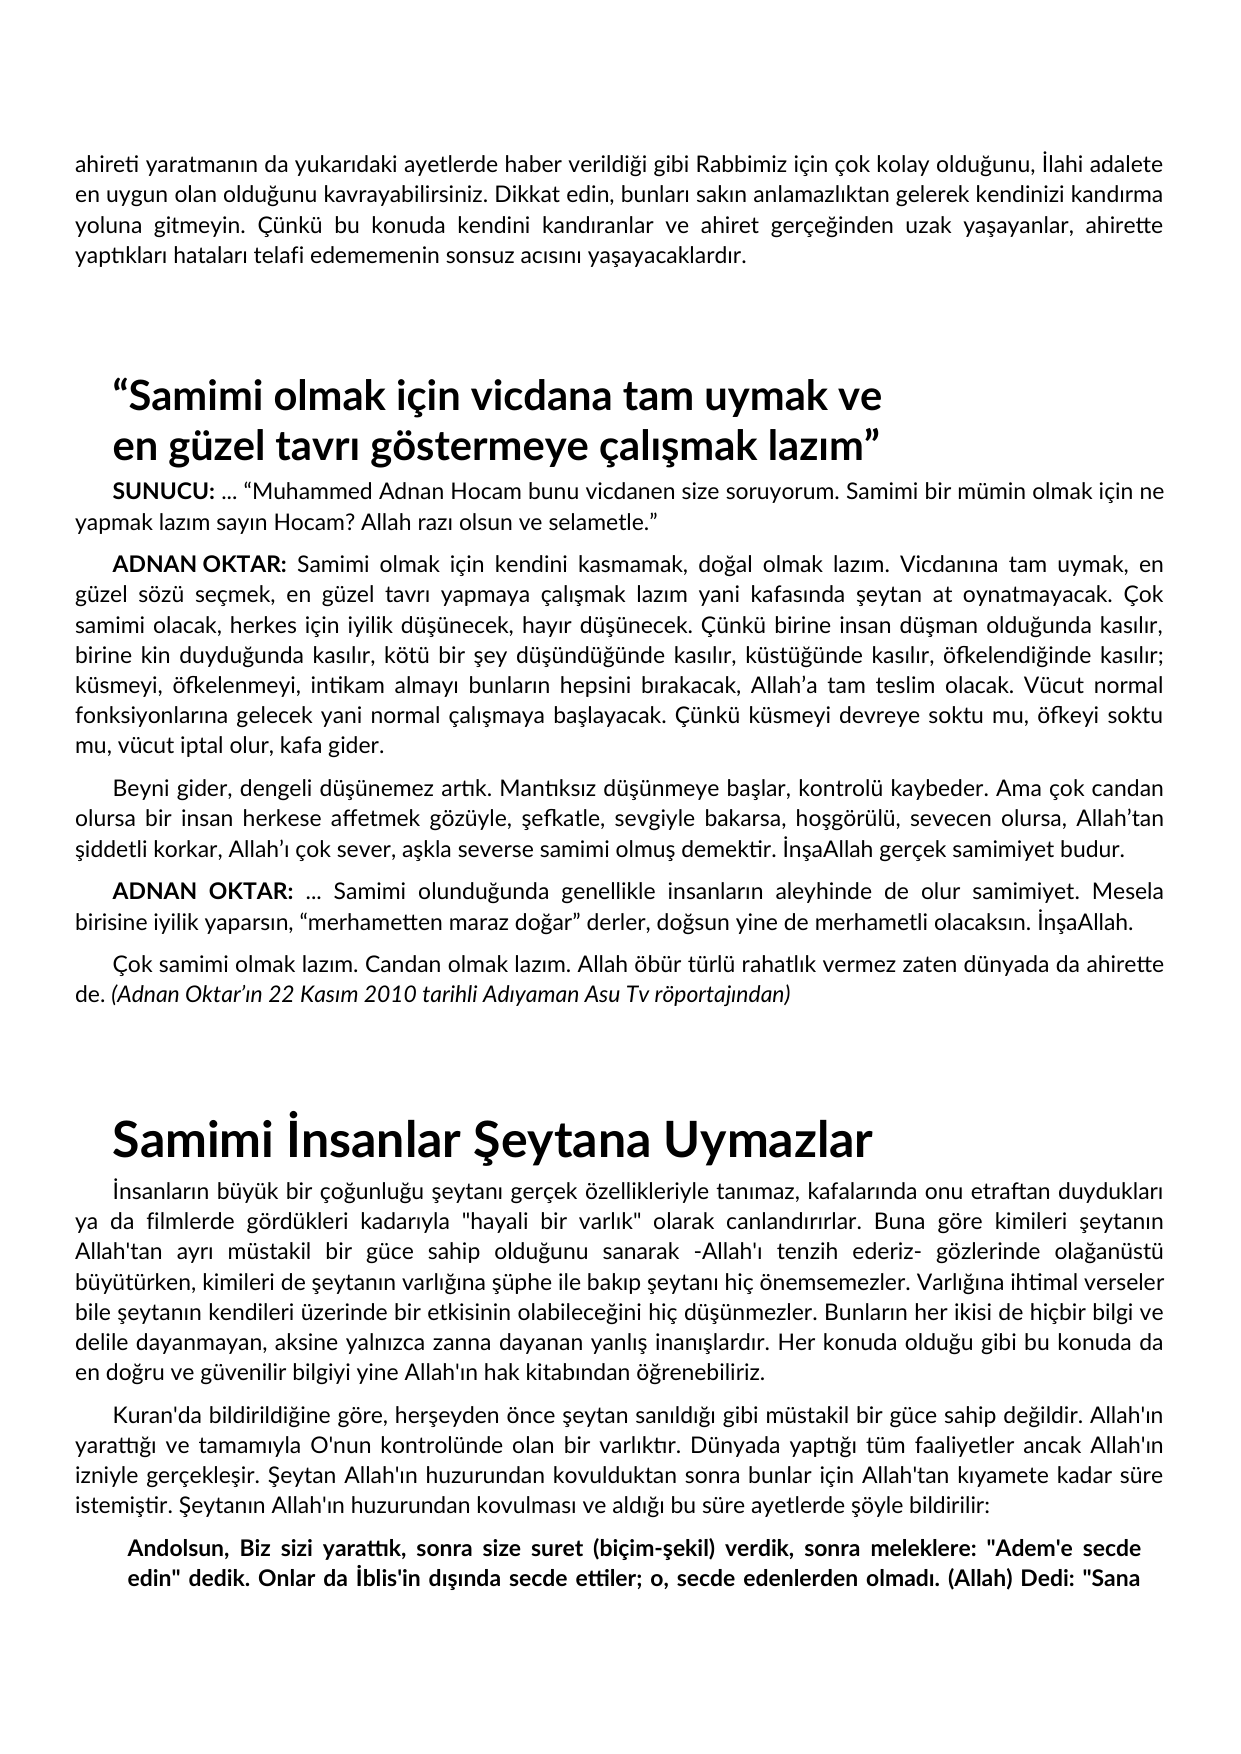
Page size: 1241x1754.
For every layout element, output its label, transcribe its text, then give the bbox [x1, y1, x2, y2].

text İnsanların büyük bir çoğunluğu şeytanı gerçek özellikleriyle tanımaz, kafalarında onu etraftan duydukları ya da filmlerde gördükleri kadarıyla "hayali bir varlık" olarak canlandırırlar. Buna göre kimileri şeytanın Allah'tan ayrı müstakil bir güce sahip olduğunu sanarak -Allah'ı tenzih ederiz- gözlerinde olağanüstü büyütürken, kimileri de şeytanın varlığına şüphe ile bakıp şeytanı hiç önemsemezler. Varlığına ihtimal verseler bile şeytanın kendileri üzerinde bir etkisinin olabileceğini hiç düşünmezler. Bunların her ikisi de hiçbir bilgi ve delile dayanmayan, aksine yalnızca zanna dayanan yanlış inanışlardır. Her konuda olduğu gibi bu konuda da en doğru ve güvenilir bilgiyi yine Allah'ın hak kitabından öğrenebiliriz. [75, 1177, 1165, 1385]
text Beyni gider, dengeli düşünemez artık. Mantıksız düşünmeye başlar, kontrolü kaybeder. Ama çok candan olursa bir insan herkese affetmek gözüyle, şefkatle, sevgiyle bakarsa, hoşgörülü, sevecen olursa, Allah’tan şiddetli korkar, Allah’ı çok sever, aşkla severse samimi olmuş demektir. İnşaAllah gerçek samimiyet budur. [75, 774, 1165, 862]
subtitle Samimi İnsanlar Şeytana Uymazlar [112, 1108, 1165, 1168]
text ADNAN OKTAR: ... Samimi olunduğunda genellikle insanların aleyhinde de olur samimiyet. Mesela birisine iyilik yaparsın, “merhametten maraz doğar” derler, doğsun yine de merhametli olacaksın. İnşaAllah. [75, 877, 1165, 935]
text Kuran'da bildirildiğine göre, herşeyden önce şeytan sanıldığı gibi müstakil bir güce sahip değildir. Allah'ın yarattığı ve tamamıyla O'nun kontrolünde olan bir varlıktır. Dünyada yaptığı tüm faaliyetler ancak Allah'ın izniyle gerçekleşir. Şeytan Allah'ın huzurundan kovulduktan sonra bunlar için Allah'tan kıyamete kadar süre istemiştir. Şeytanın Allah'ın huzurundan kovulması ve aldığı bu süre ayetlerde şöyle bildirilir: [75, 1401, 1165, 1519]
text Çok samimi olmak lazım. Candan olmak lazım. Allah öbür türlü rahatlık vermez zaten dünyada da ahirette de. (Adnan Oktar’ın 22 Kasım 2010 tarihli Adıyaman Asu Tv röportajından) [75, 950, 1165, 1008]
text SUNUCU: ... “Muhammed Adnan Hocam bunu vicdanen size soruyorum. Samimi bir mümin olmak için ne yapmak lazım sayın Hocam? Allah razı olsun ve selametle.” [75, 477, 1165, 535]
subtitle “Samimi olmak için vicdana tam uymak ve en güzel tavrı göstermeye çalışmak lazım” [112, 369, 1165, 469]
text ahireti yaratmanın da yukarıdaki ayetlerde haber verildiği gibi Rabbimiz için çok kolay olduğunu, İlahi adalete en uygun olan olduğunu kavrayabilirsiniz. Dikkat edin, bunları sakın anlamazlıktan gelerek kendinizi kandırma yoluna gitmeyin. Çünkü bu konuda kendini kandıranlar ve ahiret gerçeğinden uzak yaşayanlar, ahirette yaptıkları hataları telafi edememenin sonsuz acısını yaşayacaklardır. [75, 150, 1165, 268]
text ADNAN OKTAR: Samimi olmak için kendini kasmamak, doğal olmak lazım. Vicdanına tam uymak, en güzel sözü seçmek, en güzel tavrı yapmaya çalışmak lazım yani kafasında şeytan at oynatmayacak. Çok samimi olacak, herkes için iyilik düşünecek, hayır düşünecek. Çünkü birine insan düşman olduğunda kasılır, birine kin duyduğunda kasılır, kötü bir şey düşündüğünde kasılır, küstüğünde kasılır, öfkelendiğinde kasılır; küsmeyi, öfkelenmeyi, intikam almayı bunların hepsini bırakacak, Allah’a tam teslim olacak. Vücut normal fonksiyonlarına gelecek yani normal çalışmaya başlayacak. Çünkü küsmeyi devreye soktu mu, öfkeyi soktu mu, vücut iptal olur, kafa gider. [75, 550, 1165, 759]
text Andolsun, Biz sizi yarattık, sonra size suret (biçim-şekil) verdik, sonra meleklere: "Adem'e secde edin" dedik. Onlar da İblis'in dışında secde ettiler; o, secde edenlerden olmadı. (Allah) Dedi: "Sana [127, 1534, 1143, 1592]
